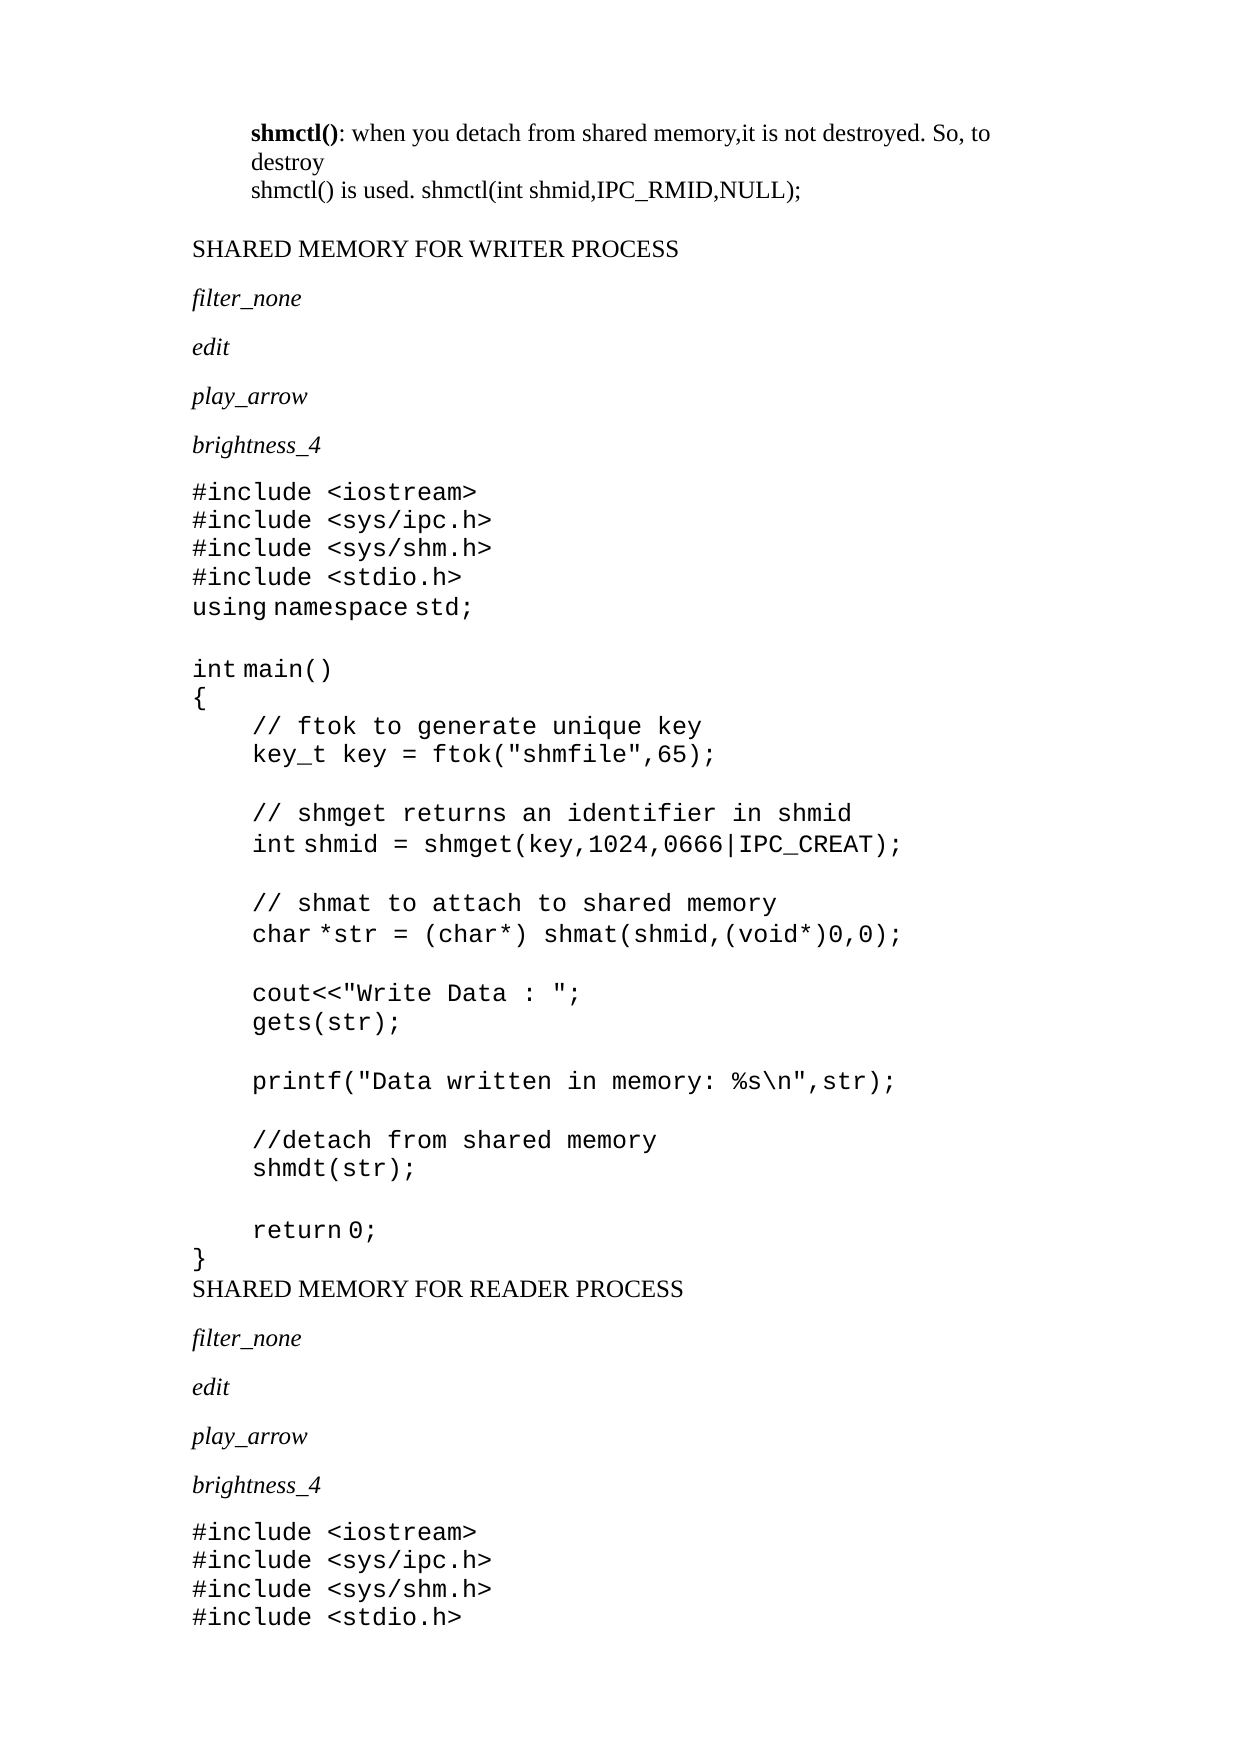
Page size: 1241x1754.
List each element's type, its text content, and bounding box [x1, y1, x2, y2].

list brightness_4 [162, 430, 1122, 459]
list filter_none [162, 1323, 1122, 1352]
list SHARED MEMORY FOR READER PROCESS [162, 1274, 1122, 1303]
list play_arrow [162, 381, 1122, 410]
list edit [162, 332, 1122, 361]
list filter_none [162, 283, 1122, 312]
list play_arrow [162, 1421, 1122, 1450]
table_header #include <iostream> #include <sys/ipc.h> #include <sys/shm.h> #include <stdio.h> using namespace std; int main() { // ftok to generate unique key key_t key = ftok("shmfile",65); // shmget returns an identifier in shmid int shmid = shmget(key,1024,0666|IPC_CREAT); // shmat to attach to shared memory char *str = (char*) shmat(shmid,(void*)0,0); cout<<"Write Data : "; gets(str); printf("Data written in memory: %s\n",str); //detach from shared memory shmdt(str); return 0; } [192, 479, 931, 1274]
list SHARED MEMORY FOR WRITER PROCESS [162, 234, 1122, 263]
list edit [162, 1372, 1122, 1401]
list shmctl(): when you detach from shared memory,it is not destroyed. So, to destroy shmctl() is used. shmctl(int shmid,IPC_RMID,NULL); [221, 118, 1063, 204]
list brightness_4 [162, 1470, 1122, 1499]
table_header #include <iostream> #include <sys/ipc.h> #include <sys/shm.h> #include <stdio.h> [192, 1520, 931, 1633]
